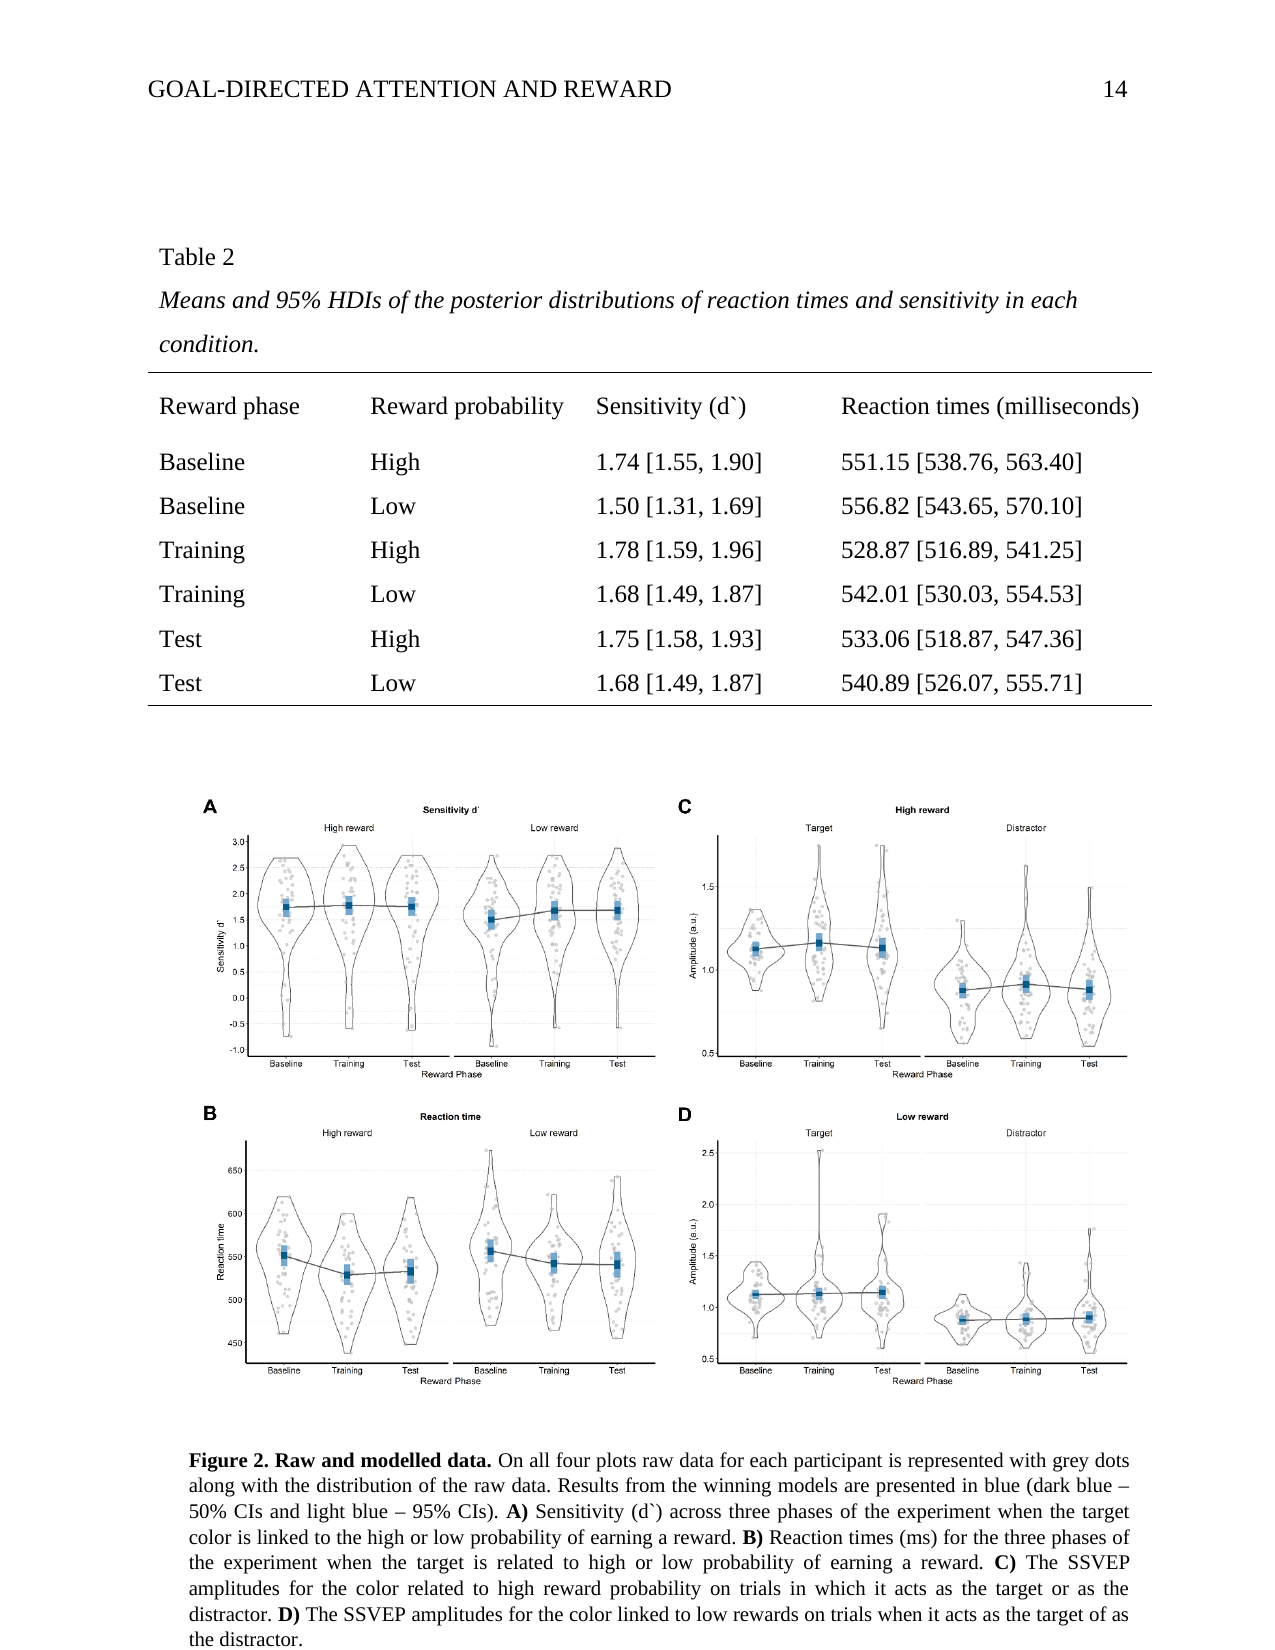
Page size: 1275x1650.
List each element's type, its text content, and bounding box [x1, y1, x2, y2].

table_cell 533.06 [518.87, 547.36] [830, 616, 1152, 660]
table_cell 1.68 [1.49, 1.87] [584, 572, 829, 616]
table_cell Reward probability [359, 373, 584, 439]
table_cell Test [148, 616, 359, 660]
table_cell Low [359, 572, 584, 616]
table_cell High [359, 439, 584, 483]
table_cell 556.82 [543.65, 570.10] [830, 483, 1152, 527]
table_header Table 2 Means and 95% HDIs of the posterior distributions of reaction times and sensitivity in each condition. [148, 243, 1152, 372]
table_cell 1.75 [1.58, 1.93] [584, 616, 829, 660]
table_cell 1.50 [1.31, 1.69] [584, 483, 829, 527]
table_cell Low [359, 660, 584, 704]
table_cell 1.68 [1.49, 1.87] [584, 660, 829, 704]
table_cell 551.15 [538.76, 563.40] [830, 439, 1152, 483]
table_cell Low [359, 483, 584, 527]
table_cell High [359, 616, 584, 660]
table_cell Reward phase [148, 373, 359, 439]
table_cell 528.87 [516.89, 541.25] [830, 528, 1152, 572]
table_cell 1.74 [1.55, 1.90] [584, 439, 829, 483]
table_cell High [359, 528, 584, 572]
table_cell Baseline [148, 483, 359, 527]
table_cell Test [148, 660, 359, 704]
table_cell 542.01 [530.03, 554.53] [830, 572, 1152, 616]
table_cell Reaction times (milliseconds) [830, 373, 1152, 439]
table_cell Training [148, 572, 359, 616]
table_cell Training [148, 528, 359, 572]
table_cell 540.89 [526.07, 555.71] [830, 660, 1152, 704]
table_cell Sensitivity (d`) [584, 373, 829, 439]
table_cell Baseline [148, 439, 359, 483]
table_cell 1.78 [1.59, 1.96] [584, 528, 829, 572]
